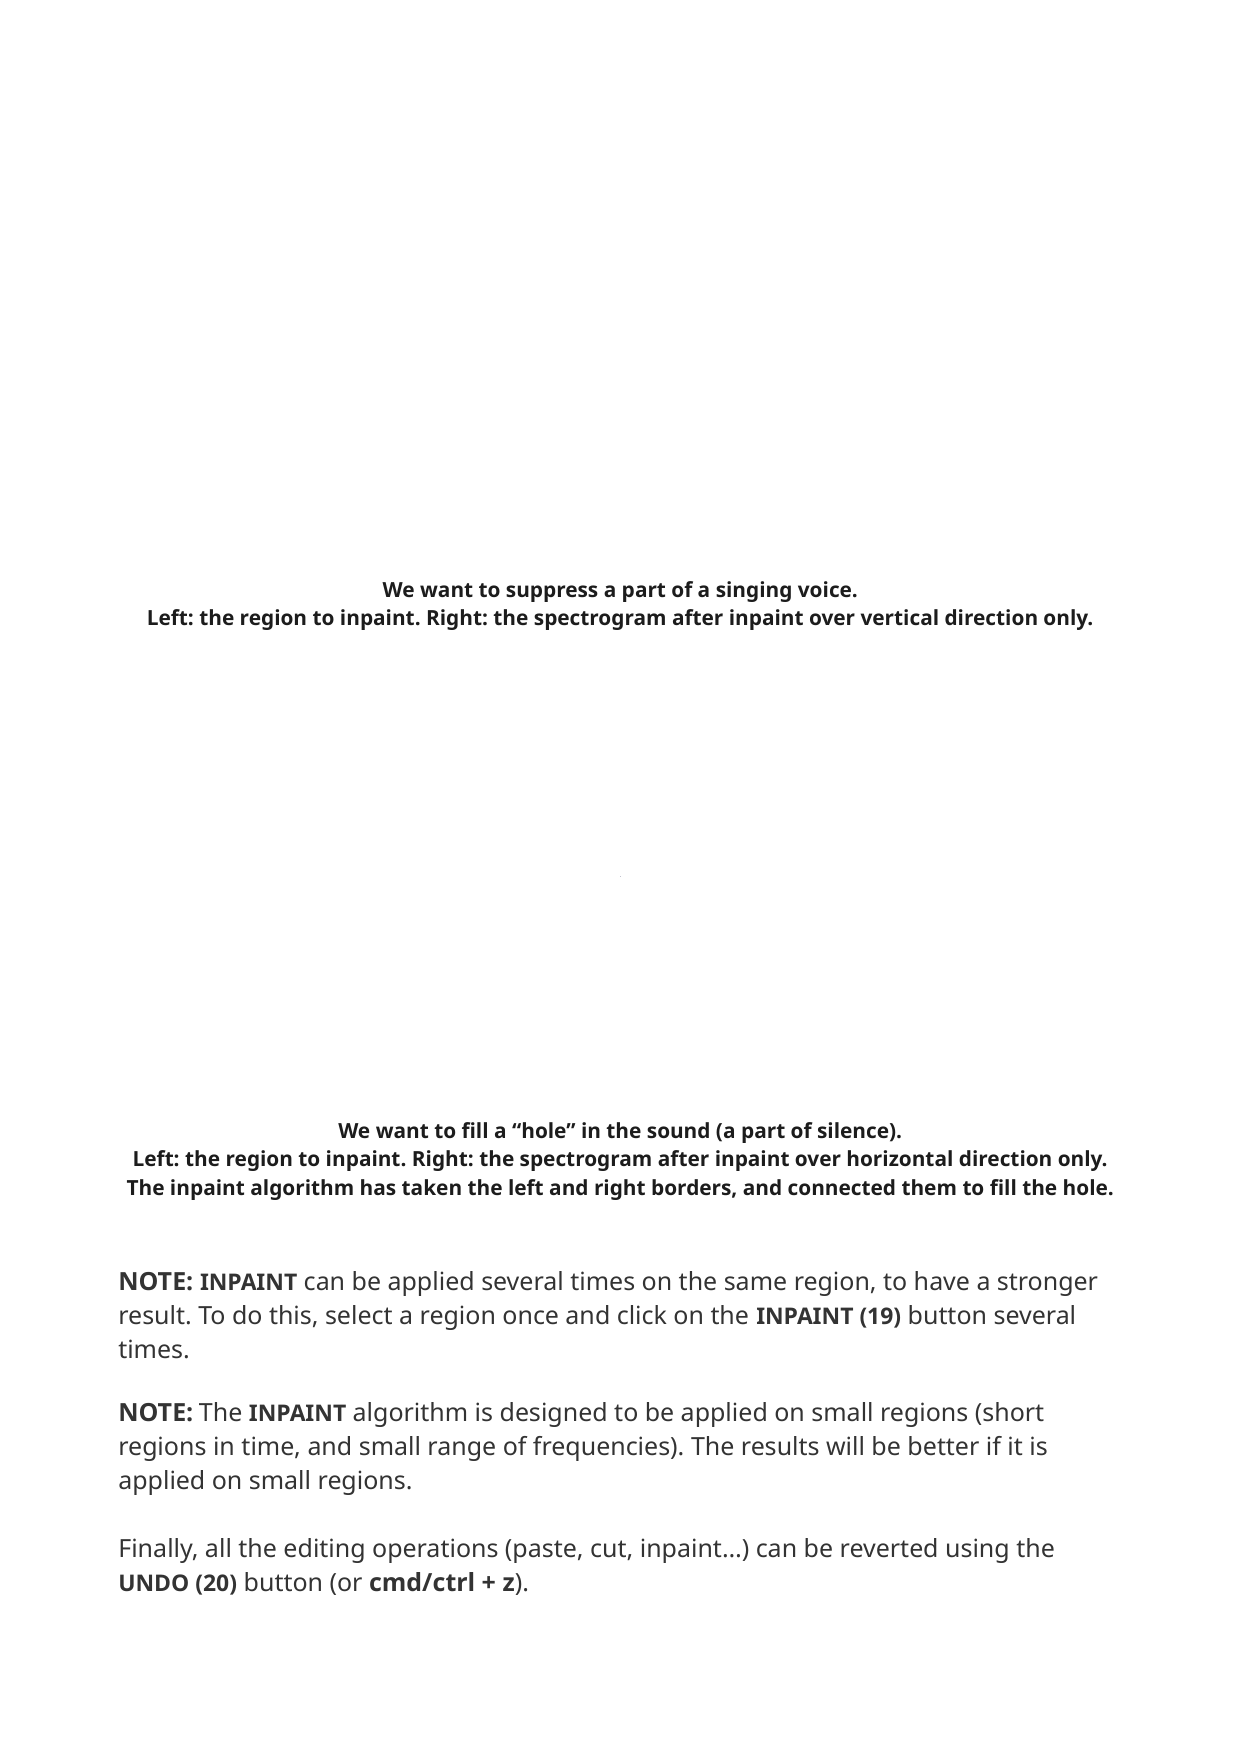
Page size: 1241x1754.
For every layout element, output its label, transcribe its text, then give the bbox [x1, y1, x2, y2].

subtitle NOTE: The inpaint algorithm is designed to be applied on small regions (short regions in time, and small range of frequencies). The results will be better if it is applied on small regions. [118, 1394, 1122, 1496]
subtitle We want to suppress a part of a singing voice. [118, 118, 1122, 603]
subtitle NOTE: Inpaint can be applied several times on the same region, to have a stronger result. To do this, select a region once and click on the inpaint (19) button several times. [118, 1264, 1122, 1366]
subtitle Left: the region to inpaint. Right: the spectrogram after inpaint over horizontal direction only. [118, 1144, 1122, 1173]
subtitle Left: the region to inpaint. Right: the spectrogram after inpaint over vertical direction only. [118, 603, 1122, 632]
subtitle We want to fill a “hole” in the sound (a part of silence). [118, 660, 1122, 1144]
subtitle The inpaint algorithm has taken the left and right borders, and connected them to fill the hole. [118, 1173, 1122, 1201]
subtitle Finally, all the editing operations (paste, cut, inpaint…) can be reverted using the undo (20) button (or cmd/ctrl + z). [118, 1531, 1122, 1599]
